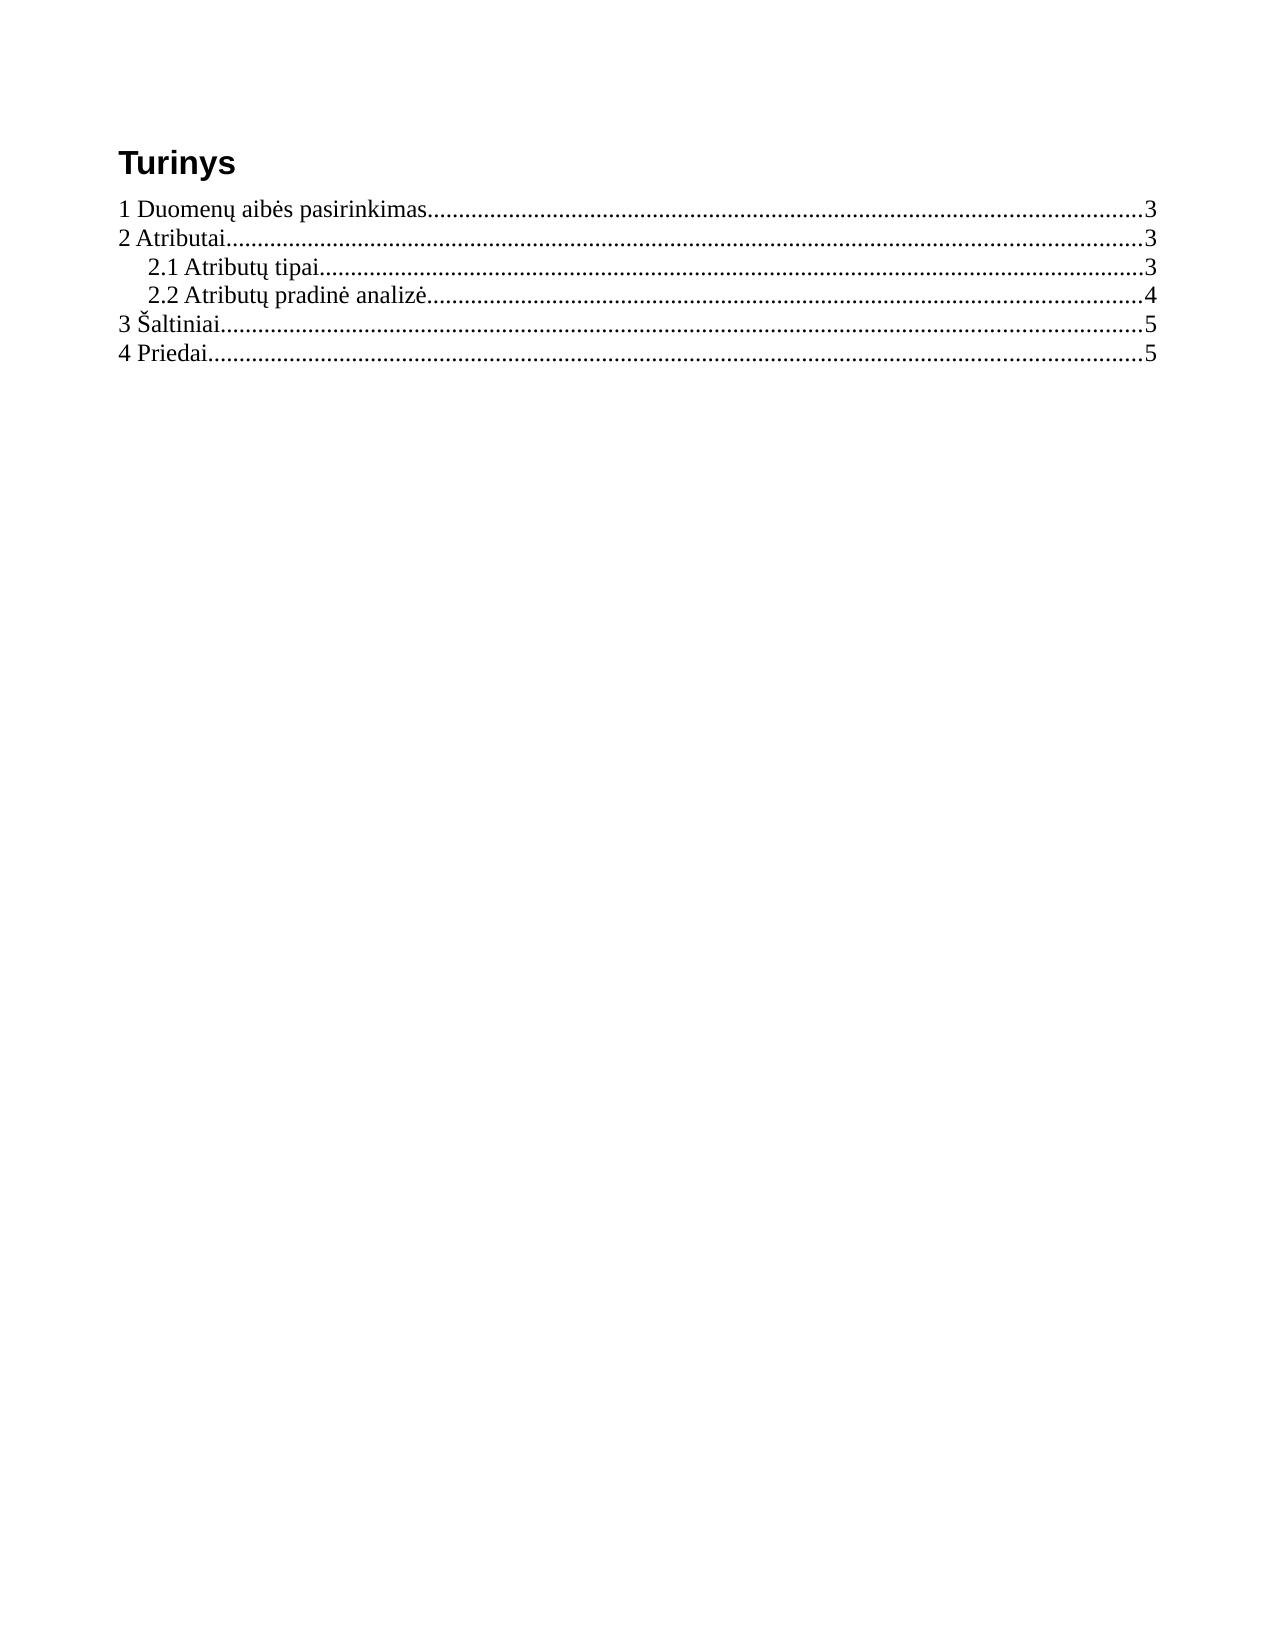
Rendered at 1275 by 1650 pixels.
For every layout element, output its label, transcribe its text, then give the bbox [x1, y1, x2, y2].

text 2 Atributai 3 [118, 223, 1157, 252]
text 1 Duomenų aibės pasirinkimas 3 [118, 194, 1157, 223]
text 3 Šaltiniai 5 [118, 309, 1157, 338]
text 4 Priedai 5 [118, 338, 1157, 367]
text 2.2 Atributų pradinė analizė 4 [148, 280, 1157, 309]
text 2.1 Atributų tipai 3 [148, 252, 1157, 280]
subtitle Turinys [118, 143, 1157, 182]
